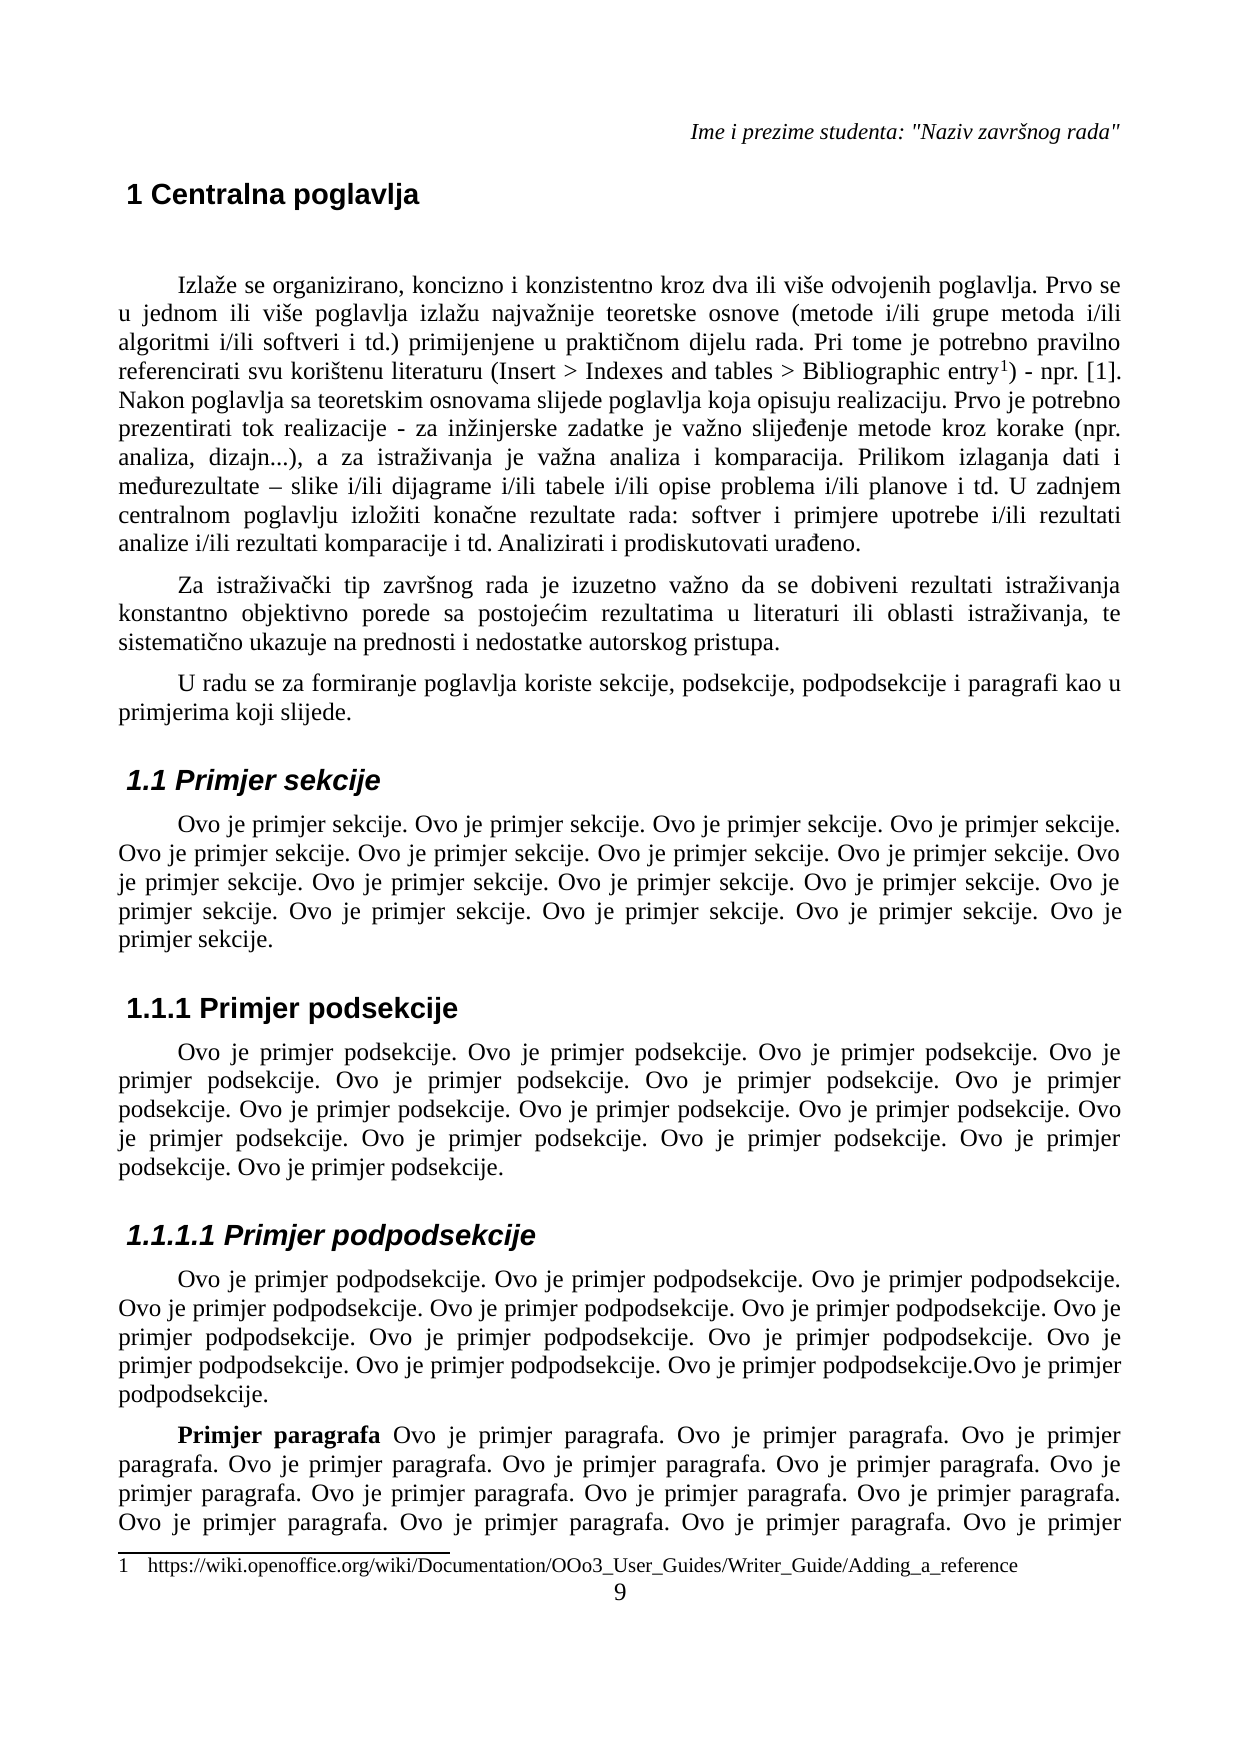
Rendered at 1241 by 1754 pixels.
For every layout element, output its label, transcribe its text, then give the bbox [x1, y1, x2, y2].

text Izlaže se organizirano, koncizno i konzistentno kroz dva ili više odvojenih poglavlja. Prvo se u jednom ili više poglavlja izlažu najvažnije teoretske osnove (metode i/ili grupe metoda i/ili algoritmi i/ili softveri i td.) primijenjene u praktičnom dijelu rada. Pri tome je potrebno pravilno referencirati svu korištenu literaturu (Insert > Indexes and tables > Bibliographic entry) - npr. [1]. Nakon poglavlja sa teoretskim osnovama slijede poglavlja koja opisuju realizaciju. Prvo je potrebno prezentirati tok realizacije - za inžinjerske zadatke je važno slijeđenje metode kroz korake (npr. analiza, dizajn...), a za istraživanja je važna analiza i komparacija. Prilikom izlaganja dati i međurezultate – slike i/ili dijagrame i/ili tabele i/ili opise problema i/ili planove i td. U zadnjem centralnom poglavlju izložiti konačne rezultate rada: softver i primjere upotrebe i/ili rezultati analize i/ili rezultati komparacije i td. Analizirati i prodiskutovati urađeno. [118, 270, 1122, 557]
subtitle Primjer podsekcije [118, 991, 1122, 1024]
text U radu se za formiranje poglavlja koriste sekcije, podsekcije, podpodsekcije i paragrafi kao u primjerima koji slijede. [118, 668, 1122, 726]
text Ovo je primjer podpodsekcije. Ovo je primjer podpodsekcije. Ovo je primjer podpodsekcije. Ovo je primjer podpodsekcije. Ovo je primjer podpodsekcije. Ovo je primjer podpodsekcije. Ovo je primjer podpodsekcije. Ovo je primjer podpodsekcije. Ovo je primjer podpodsekcije. Ovo je primjer podpodsekcije. Ovo je primjer podpodsekcije. Ovo je primjer podpodsekcije.Ovo je primjer podpodsekcije. [118, 1264, 1122, 1408]
text https://wiki.openoffice.org/wiki/Documentation/OOo3_User_Guides/Writer_Guide/Adding_a_reference [118, 1553, 1122, 1577]
text Ovo je primjer sekcije. Ovo je primjer sekcije. Ovo je primjer sekcije. Ovo je primjer sekcije. Ovo je primjer sekcije. Ovo je primjer sekcije. Ovo je primjer sekcije. Ovo je primjer sekcije. Ovo je primjer sekcije. Ovo je primjer sekcije. Ovo je primjer sekcije. Ovo je primjer sekcije. Ovo je primjer sekcije. Ovo je primjer sekcije. Ovo je primjer sekcije. Ovo je primjer sekcije. Ovo je primjer sekcije. [118, 809, 1122, 953]
text Za istraživački tip završnog rada je izuzetno važno da se dobiveni rezultati istraživanja konstantno objektivno porede sa postojećim rezultatima u literaturi ili oblasti istraživanja, te sistematično ukazuje na prednosti i nedostatke autorskog pristupa. [118, 570, 1122, 656]
subtitle Primjer sekcije [118, 763, 1122, 797]
subtitle Primjer podpodsekcije [118, 1218, 1122, 1252]
text Primjer paragrafa Ovo je primjer paragrafa. Ovo je primjer paragrafa. Ovo je primjer paragrafa. Ovo je primjer paragrafa. Ovo je primjer paragrafa. Ovo je primjer paragrafa. Ovo je primjer paragrafa. Ovo je primjer paragrafa. Ovo je primjer paragrafa. Ovo je primjer paragrafa. Ovo je primjer paragrafa. Ovo je primjer paragrafa. Ovo je primjer paragrafa. Ovo je primjer [118, 1420, 1122, 1535]
subtitle Centralna poglavlja [118, 177, 1122, 211]
text Ovo je primjer podsekcije. Ovo je primjer podsekcije. Ovo je primjer podsekcije. Ovo je primjer podsekcije. Ovo je primjer podsekcije. Ovo je primjer podsekcije. Ovo je primjer podsekcije. Ovo je primjer podsekcije. Ovo je primjer podsekcije. Ovo je primjer podsekcije. Ovo je primjer podsekcije. Ovo je primjer podsekcije. Ovo je primjer podsekcije. Ovo je primjer podsekcije. Ovo je primjer podsekcije. [118, 1037, 1122, 1181]
